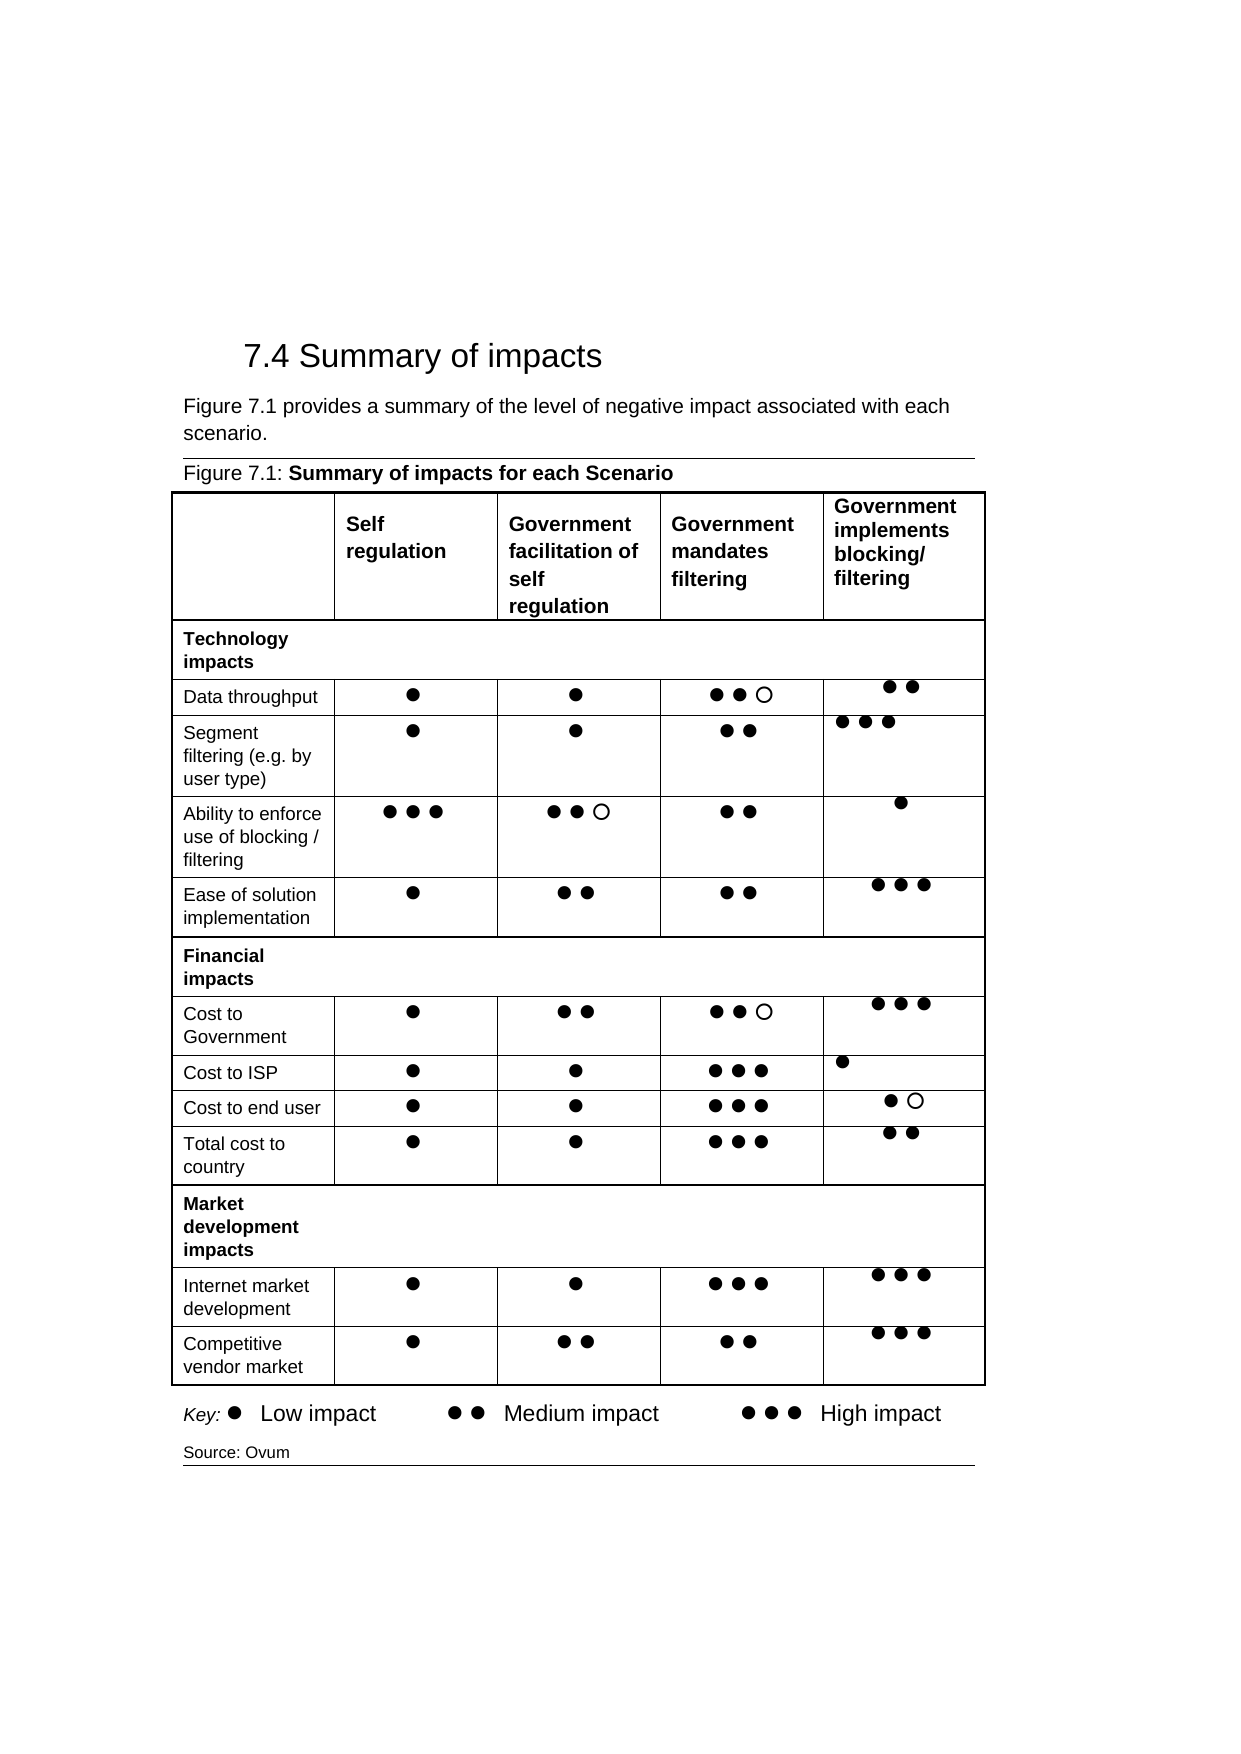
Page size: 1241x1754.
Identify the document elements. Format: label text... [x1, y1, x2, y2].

table_cell  [824, 680, 984, 714]
table_cell  [661, 1268, 823, 1326]
table_cell  [498, 680, 660, 714]
table_cell Competitive vendor market [173, 1327, 334, 1384]
table_cell  [661, 878, 823, 936]
table_cell  [335, 1268, 497, 1326]
table_cell Data throughput [173, 680, 334, 714]
table_cell  [661, 797, 823, 877]
table_cell Total cost to country [173, 1127, 334, 1184]
table_cell  [824, 716, 984, 796]
table_cell [660, 1186, 823, 1267]
table_cell  [335, 997, 497, 1054]
table_cell  [498, 1056, 660, 1090]
table_header Government mandates filtering [661, 494, 823, 618]
table_cell [823, 621, 984, 679]
table_cell  [335, 1091, 497, 1126]
table_cell  [335, 1327, 497, 1384]
table_cell Internet market development [173, 1268, 334, 1326]
table_cell  [498, 716, 660, 796]
table_cell  [335, 797, 497, 877]
table_cell  [335, 878, 497, 936]
table_cell  [335, 680, 497, 714]
table_header [173, 494, 334, 618]
table_cell [497, 621, 660, 679]
table_cell  [824, 1268, 984, 1326]
table_cell Cost to Government [173, 997, 334, 1054]
table_cell Segment filtering (e.g. by user type) [173, 716, 334, 796]
table_cell  [824, 1127, 984, 1184]
table_cell  [661, 1327, 823, 1384]
table_cell [660, 938, 823, 996]
table_cell [823, 938, 984, 996]
table_cell  [824, 797, 984, 877]
table_cell [823, 1186, 984, 1267]
table_cell  [498, 1127, 660, 1184]
table_cell Cost to end user [173, 1091, 334, 1126]
text Figure 7.1 provides a summary of the level of negative impact associated with each scenario. [183, 391, 975, 446]
table_cell  [498, 1091, 660, 1126]
table_cell  [661, 1056, 823, 1090]
table_cell  [661, 680, 823, 714]
text Key: Low impact Medium impact High impact [183, 1403, 975, 1426]
table_cell [497, 1186, 660, 1267]
table_cell  [824, 878, 984, 936]
table_cell Cost to ISP [173, 1056, 334, 1090]
table_cell [335, 938, 497, 996]
table_cell [497, 938, 660, 996]
table_cell Ability to enforce use of blocking / filtering [173, 797, 334, 877]
table_cell  [498, 997, 660, 1054]
table_cell Financial impacts [173, 938, 334, 996]
text Source: Ovum [183, 1438, 975, 1465]
table_cell  [498, 878, 660, 936]
table_cell [335, 1186, 497, 1267]
table_header Government facilitation of self regulation [498, 494, 660, 618]
table_cell  [498, 1327, 660, 1384]
table_header Self regulation [335, 494, 497, 618]
table_cell  [661, 1127, 823, 1184]
table_cell Market development impacts [173, 1186, 334, 1267]
table_cell  [335, 1127, 497, 1184]
table_cell Technology impacts [173, 621, 334, 679]
table_cell  [824, 1327, 984, 1384]
table_cell Ease of solution implementation [173, 878, 334, 936]
table_header Government implements blocking/ filtering [824, 494, 984, 618]
table_cell  [335, 1056, 497, 1090]
table_cell  [661, 997, 823, 1054]
table_cell  [335, 716, 497, 796]
title Figure 7.1: Summary of impacts for each Scenario [183, 459, 975, 485]
table_cell [660, 621, 823, 679]
table_cell  [824, 997, 984, 1054]
table_cell  [661, 716, 823, 796]
table_cell  [824, 1091, 984, 1126]
table_cell  [498, 797, 660, 877]
table_cell  [661, 1091, 823, 1126]
subtitle 7.4 Summary of impacts [183, 337, 975, 375]
table_cell  [824, 1056, 984, 1090]
table_cell [335, 621, 497, 679]
table_cell  [498, 1268, 660, 1326]
